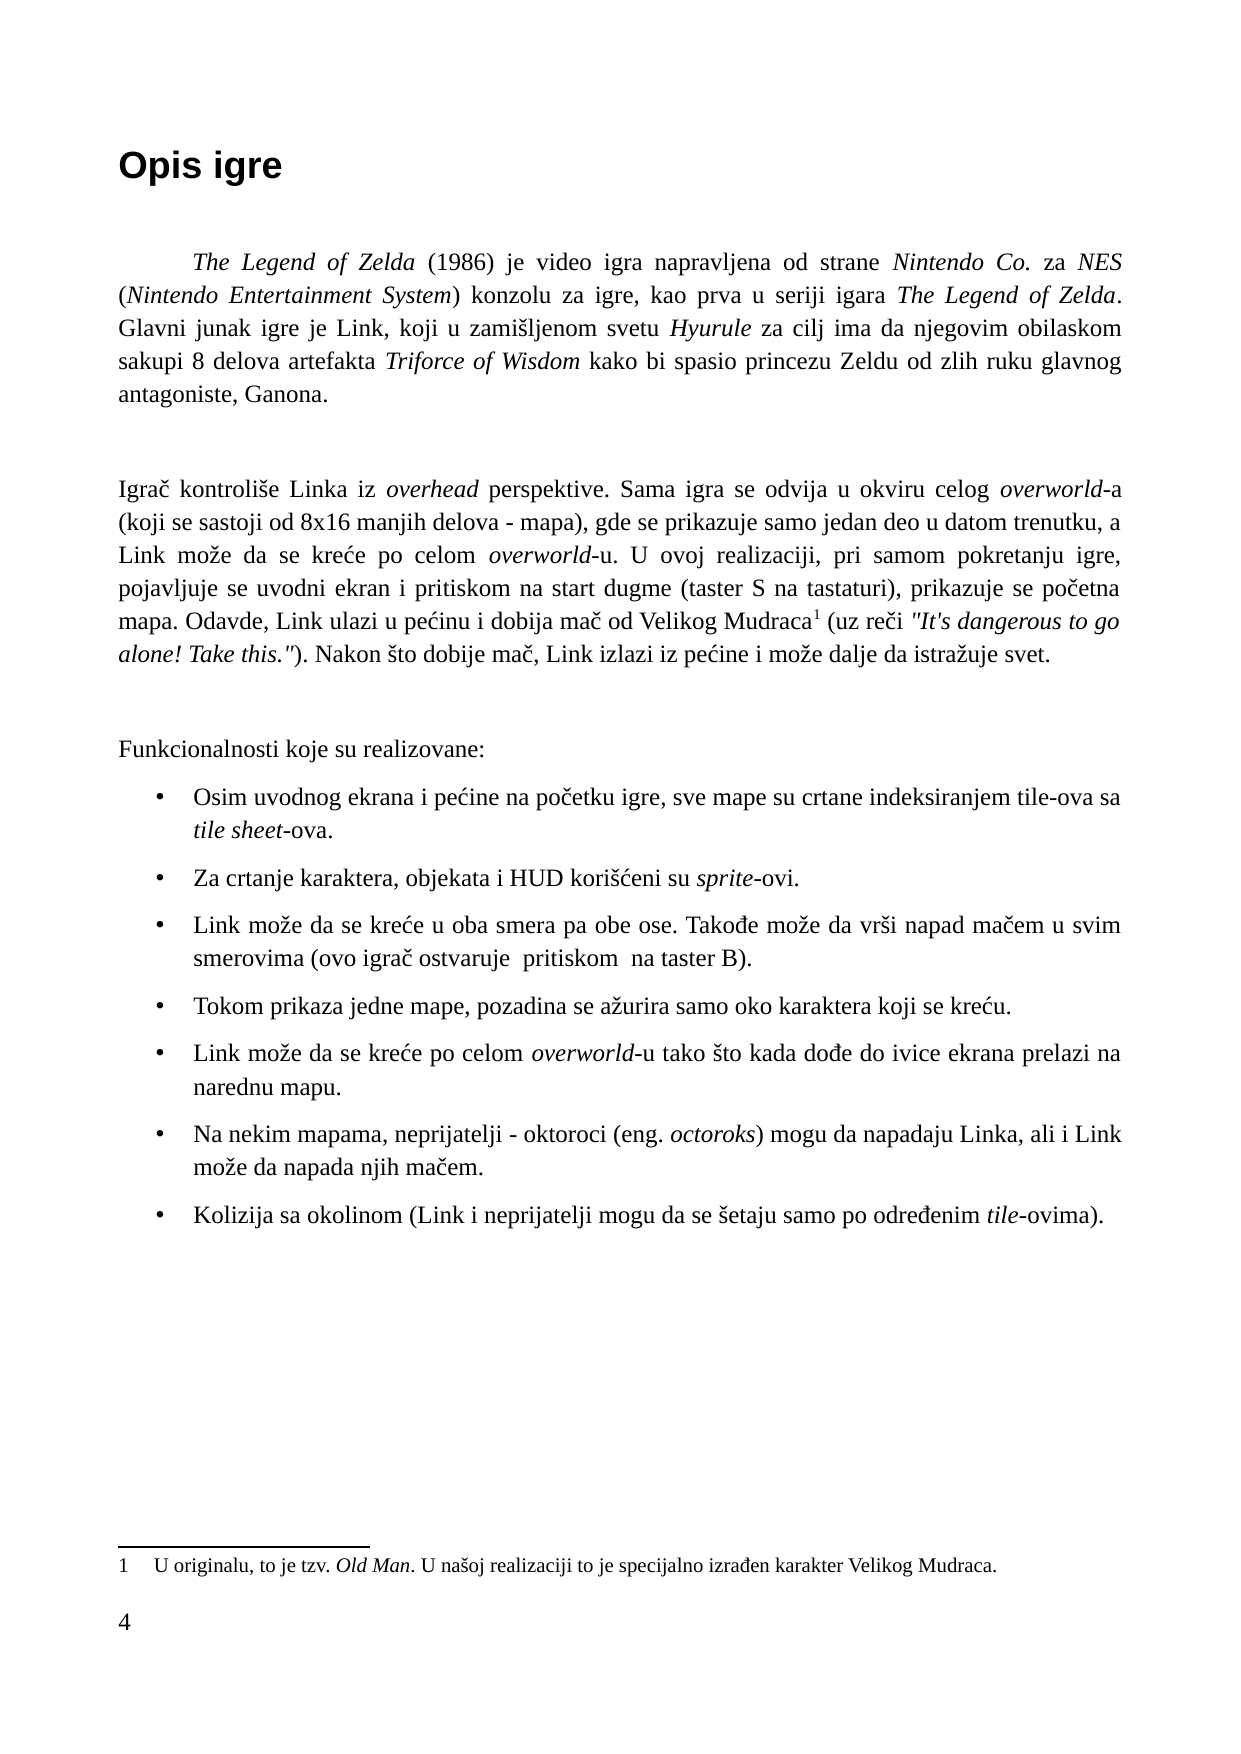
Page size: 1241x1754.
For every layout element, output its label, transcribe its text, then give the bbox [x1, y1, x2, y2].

list Link može da se kreće u oba smera pa obe ose. Takođe može da vrši napad mačem u svim smerovima (ovo igrač ostvaruje pritiskom na taster B). [156, 910, 1122, 972]
list Za crtanje karaktera, objekata i HUD korišćeni su sprite-ovi. [156, 863, 1122, 891]
subtitle Opis igre [118, 143, 1122, 187]
text U originalu, to je tzv. Old Man. U našoj realizaciji to je specijalno izrađen karakter Velikog Mudraca. [118, 1553, 1122, 1577]
text The Legend of Zelda (1986) je video igra napravljena od strane Nintendo Co. za NES (Nintendo Entertainment System) konzolu za igre, kao prva u seriji igara The Legend of Zelda. Glavni junak igre je Link, koji u zamišljenom svetu Hyurule za cilj ima da njegovim obilaskom sakupi 8 delova artefakta Triforce of Wisdom kako bi spasio princezu Zeldu od zlih ruku glavnog antagoniste, Ganona. [118, 247, 1122, 408]
list Tokom prikaza jedne mape, pozadina se ažurira samo oko karaktera koji se kreću. [156, 991, 1122, 1020]
list Na nekim mapama, neprijatelji - oktoroci (eng. octoroks) mogu da napadaju Linka, ali i Link može da napada njih mačem. [156, 1119, 1122, 1181]
list Link može da se kreće po celom overworld-u tako što kada dođe do ivice ekrana prelazi na narednu mapu. [156, 1038, 1122, 1100]
list Osim uvodnog ekrana i pećine na početku igre, sve mape su crtane indeksiranjem tile-ova sa tile sheet-ova. [156, 782, 1122, 844]
text Igrač kontroliše Linka iz overhead perspektive. Sama igra se odvija u okviru celog overworld-a (koji se sastoji od 8x16 manjih delova - mapa), gde se prikazuje samo jedan deo u datom trenutku, a Link može da se kreće po celom overworld-u. U ovoj realizaciji, pri samom pokretanju igre, pojavljuje se uvodni ekran i pritiskom na start dugme (taster S na tastaturi), prikazuje se početna mapa. Odavde, Link ulazi u pećinu i dobija mač od Velikog Mudraca (uz reči "It's dangerous to go alone! Take this."). Nakon što dobije mač, Link izlazi iz pećine i može dalje da istražuje svet. [118, 474, 1122, 668]
list Kolizija sa okolinom (Link i neprijatelji mogu da se šetaju samo po određenim tile-ovima). [156, 1200, 1122, 1228]
text Funkcionalnosti koje su realizovane: [118, 734, 1122, 763]
